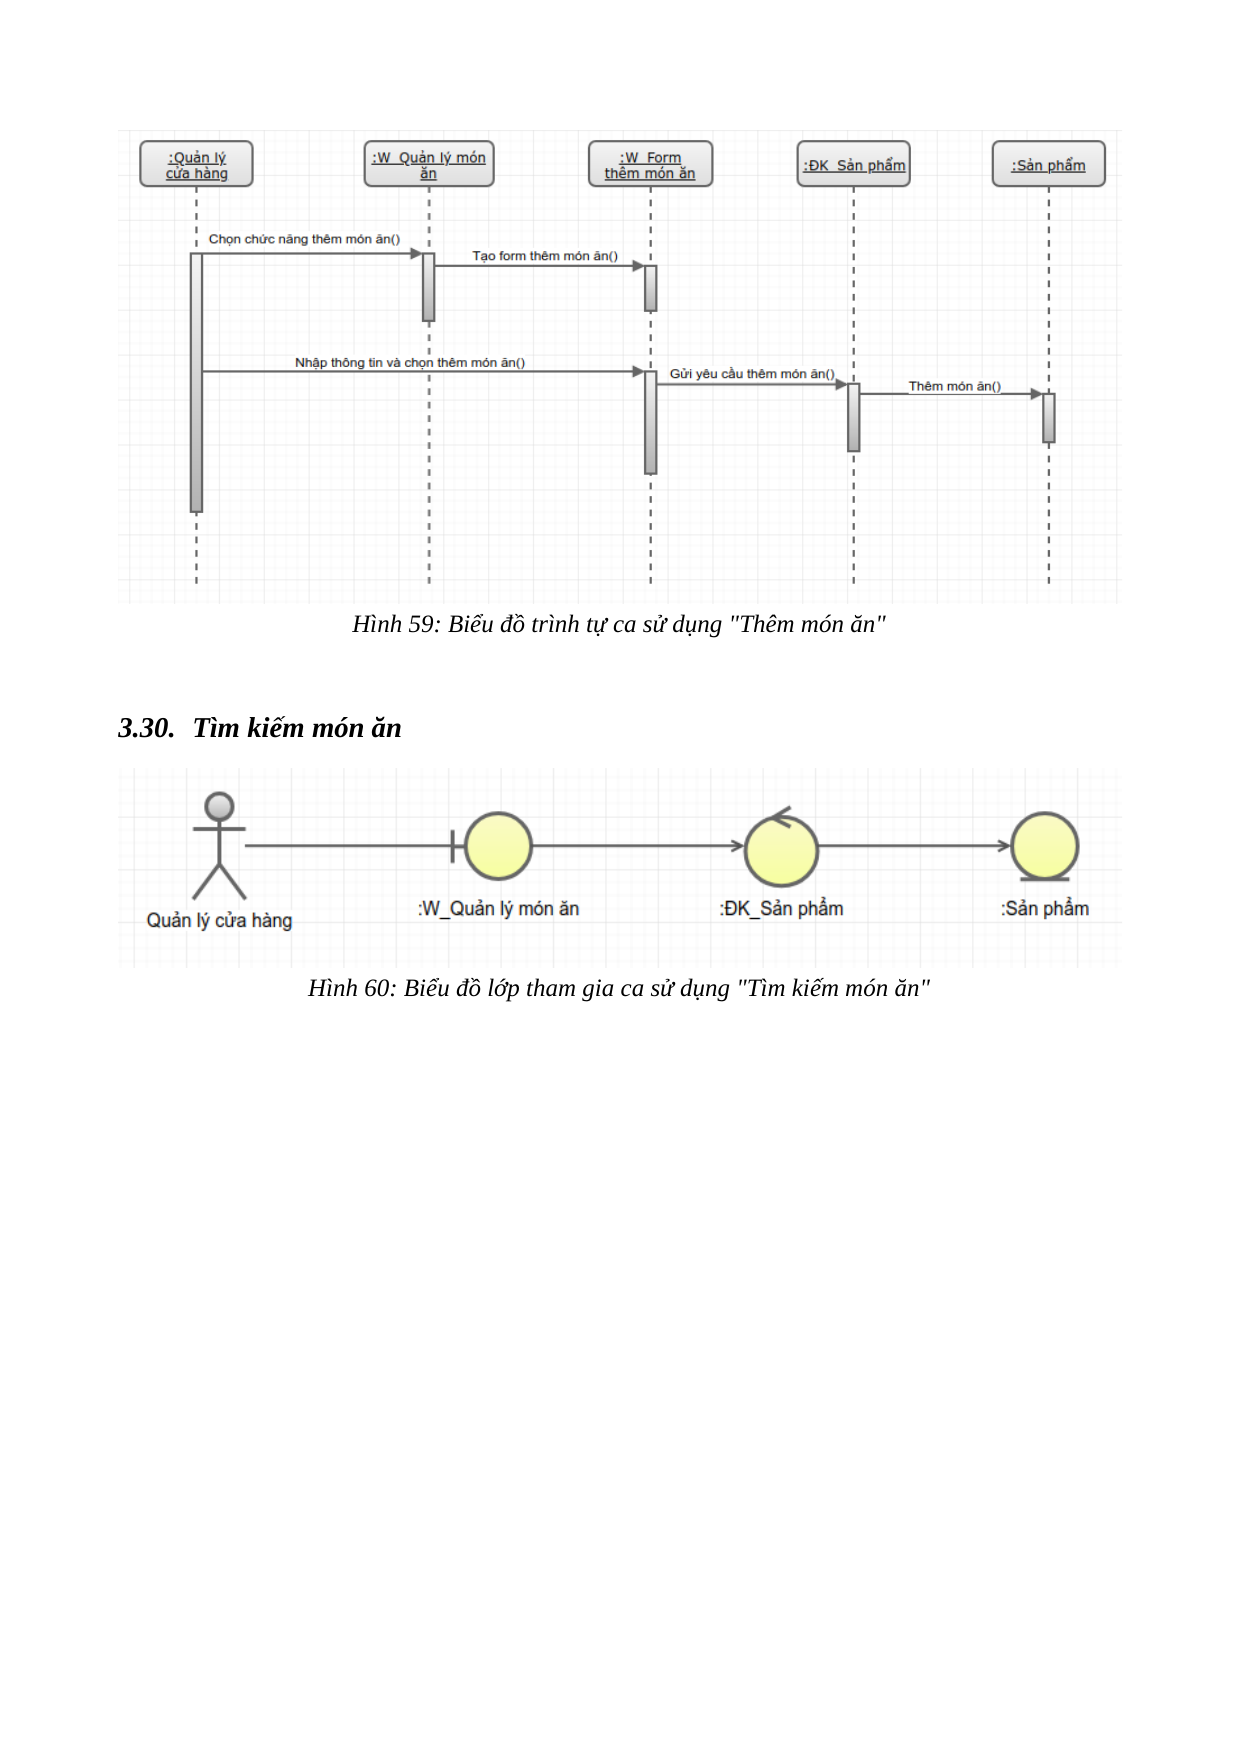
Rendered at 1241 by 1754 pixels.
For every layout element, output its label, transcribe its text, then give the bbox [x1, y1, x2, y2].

text Hình 59: Biểu đồ trình tự ca sử dụng "Thêm món ăn" [118, 604, 1122, 638]
picture [118, 768, 1123, 968]
picture [118, 130, 1123, 604]
subtitle Tìm kiếm món ăn [118, 710, 1122, 743]
text Hình 60: Biểu đồ lớp tham gia ca sử dụng "Tìm kiếm món ăn" [118, 968, 1122, 1002]
